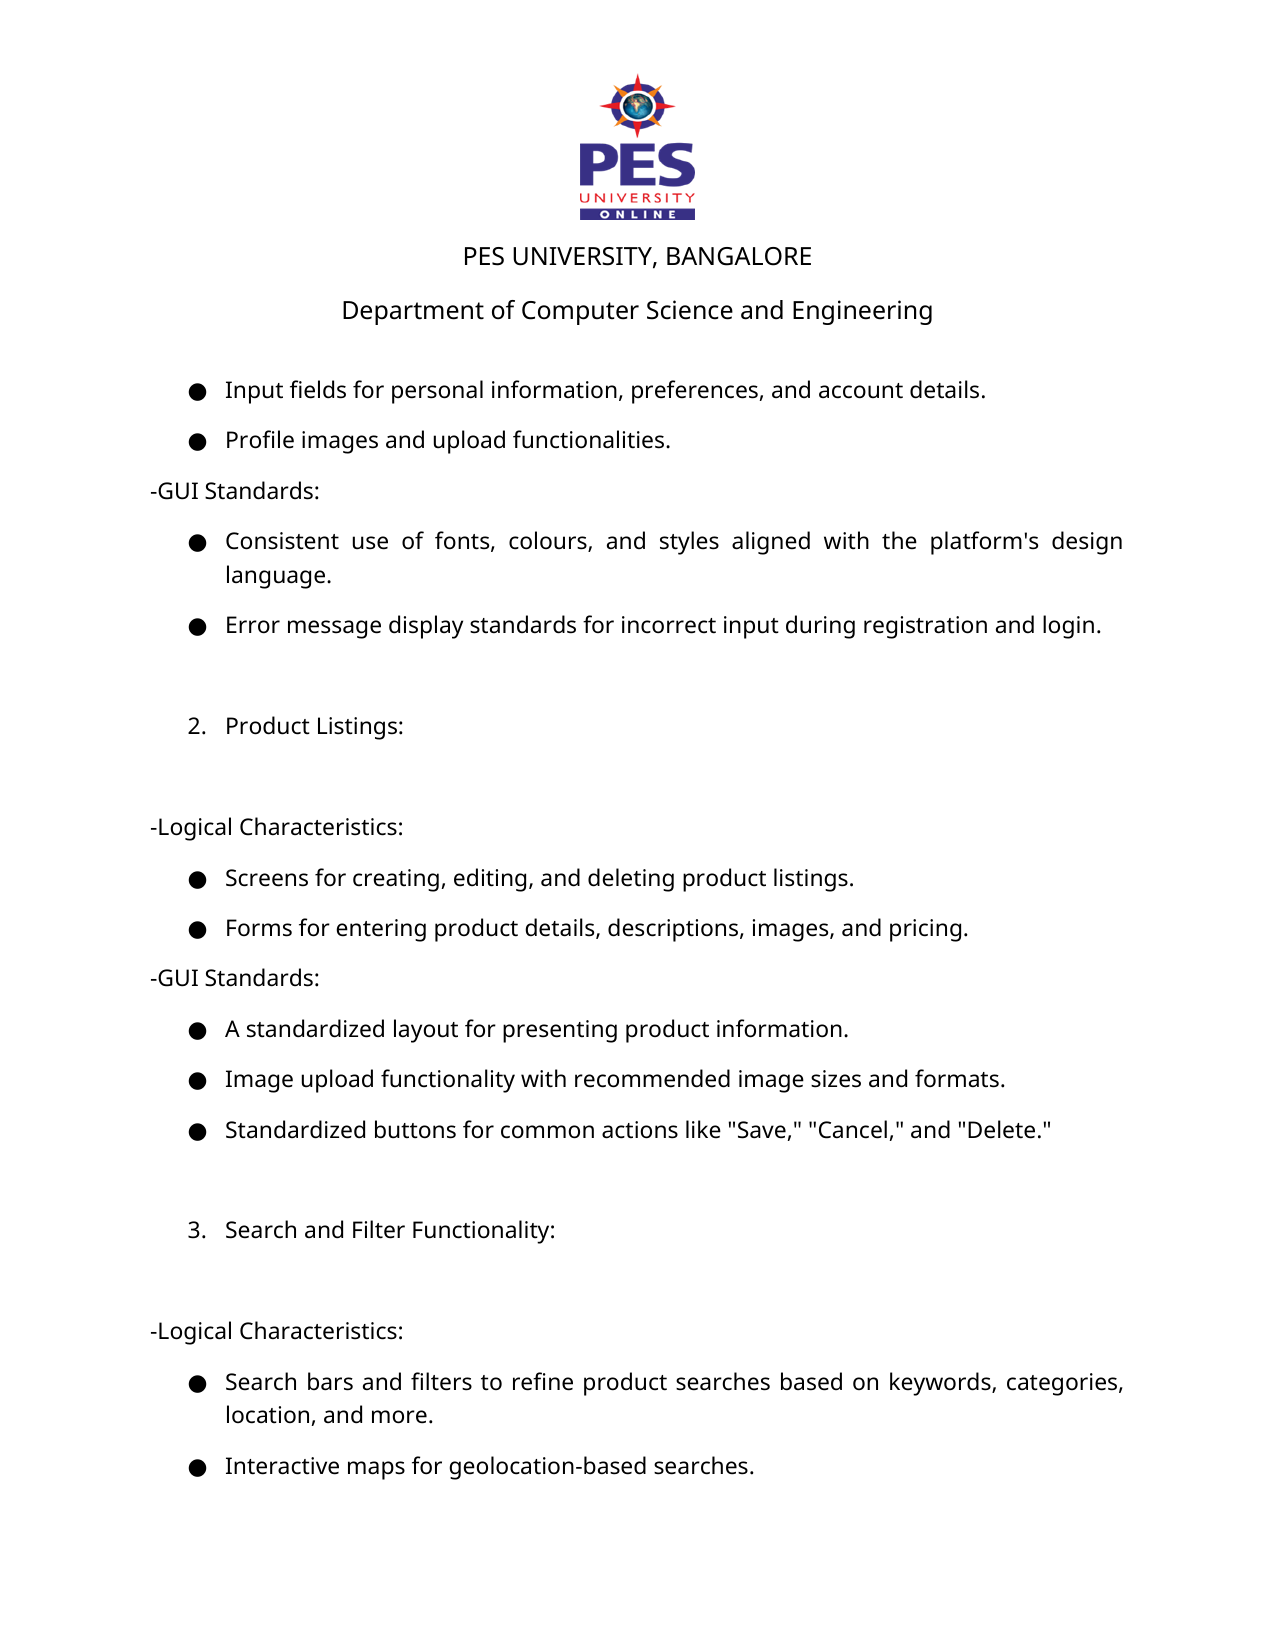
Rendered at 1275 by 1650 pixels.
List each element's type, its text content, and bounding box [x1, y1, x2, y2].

picture [580, 73, 695, 220]
subtitle Forms for entering product details, descriptions, images, and pricing. [187, 912, 1125, 943]
subtitle Screens for creating, editing, and deleting product listings. [187, 861, 1125, 893]
subtitle Product Listings: [187, 710, 1125, 741]
subtitle Image upload functionality with recommended image sizes and formats. [187, 1063, 1125, 1094]
subtitle -Logical Characteristics: [150, 811, 1125, 842]
subtitle Input fields for personal information, preferences, and account details. [187, 374, 1125, 405]
subtitle Search and Filter Functionality: [187, 1214, 1125, 1246]
subtitle Profile images and upload functionalities. [187, 424, 1125, 456]
subtitle Consistent use of fonts, colours, and styles aligned with the platform's design language. [187, 525, 1125, 590]
subtitle Error message display standards for incorrect input during registration and login. [187, 609, 1125, 641]
subtitle -Logical Characteristics: [150, 1315, 1125, 1346]
subtitle Standardized buttons for common actions like "Save," "Cancel," and "Delete." [187, 1113, 1125, 1145]
subtitle A standardized layout for presenting product information. [187, 1013, 1125, 1044]
subtitle Interactive maps for geolocation-based searches. [187, 1450, 1125, 1481]
subtitle -GUI Standards: [150, 475, 1125, 506]
subtitle Search bars and filters to refine product searches based on keywords, categories, location, and more. [187, 1366, 1125, 1431]
subtitle -GUI Standards: [150, 962, 1125, 993]
